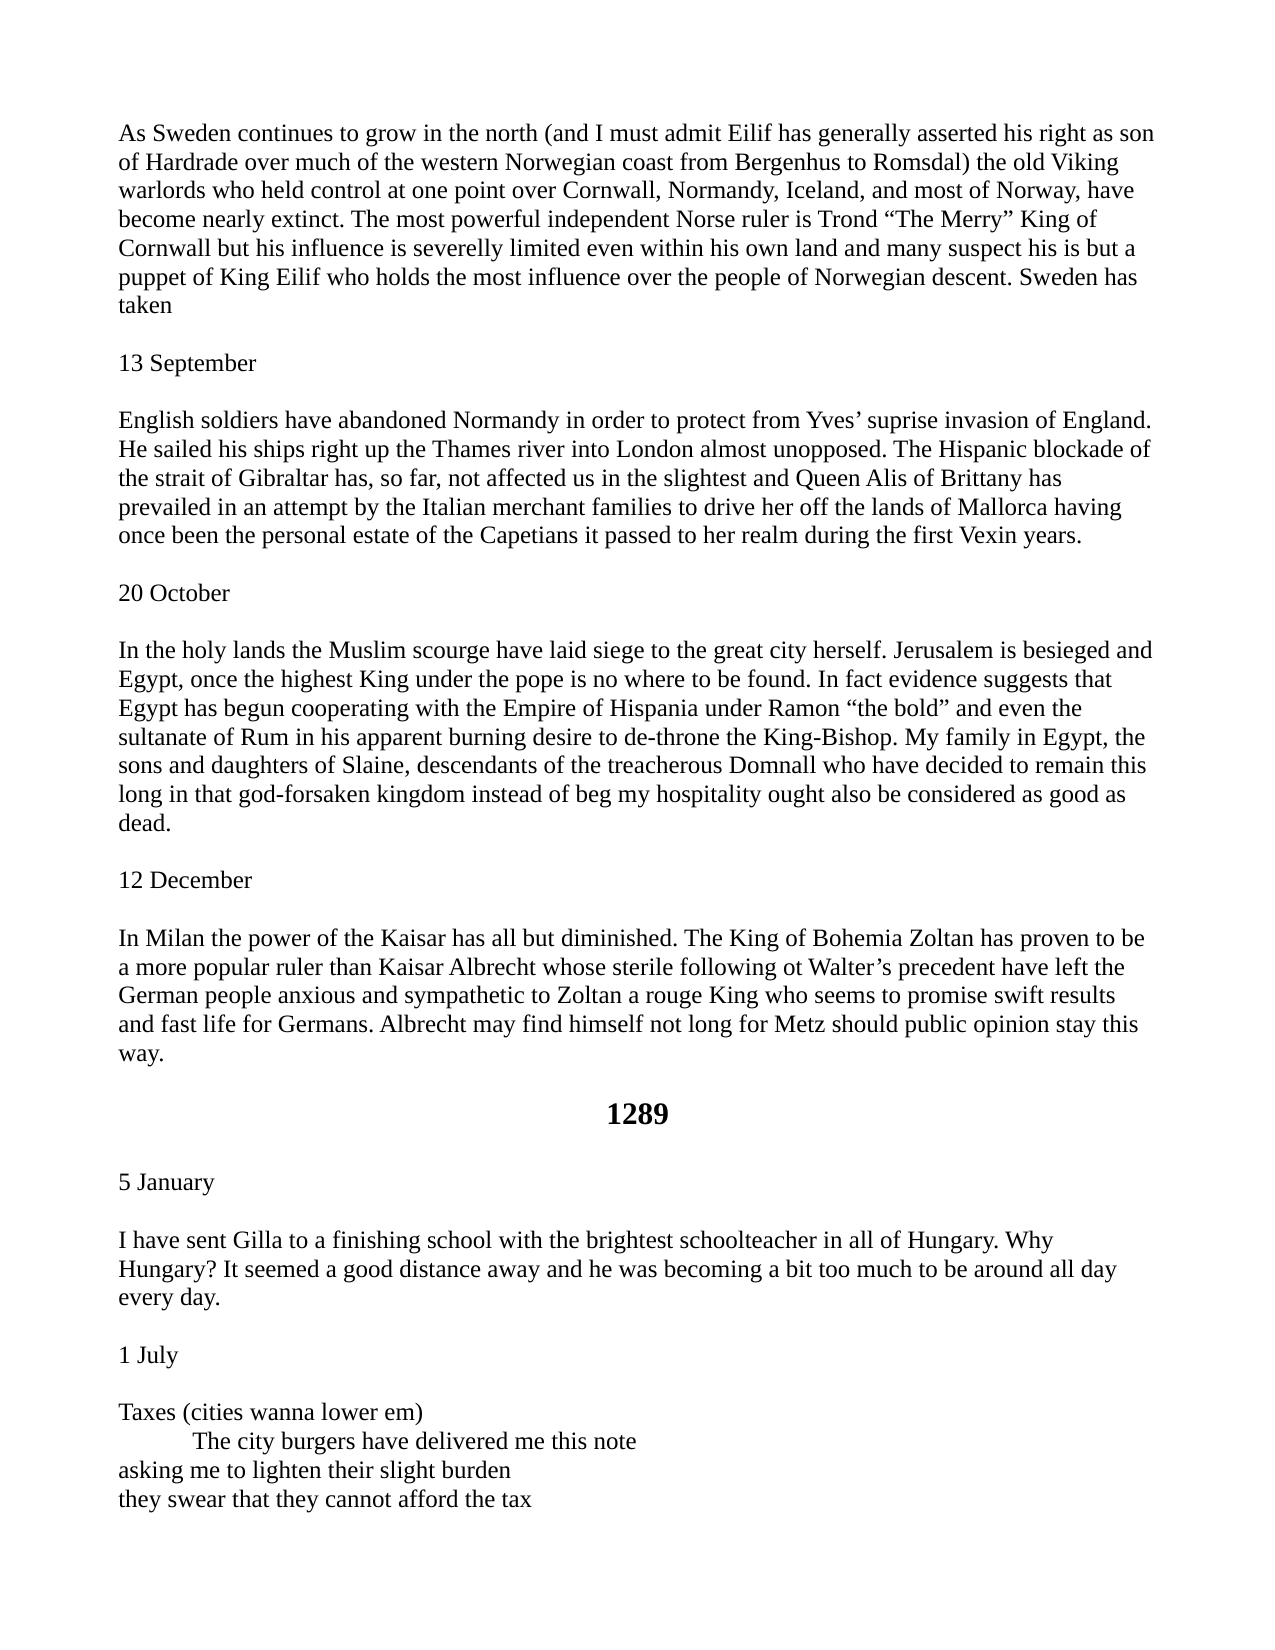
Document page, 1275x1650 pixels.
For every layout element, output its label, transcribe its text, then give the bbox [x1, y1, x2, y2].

text I have sent Gilla to a finishing school with the brightest schoolteacher in all of Hungary. Why Hungary? It seemed a good distance away and he was becoming a bit too much to be around all day every day. [118, 1225, 1157, 1311]
text In Milan the power of the Kaisar has all but diminished. The King of Bohemia Zoltan has proven to be a more popular ruler than Kaisar Albrecht whose sterile following ot Walter’s precedent have left the German people anxious and sympathetic to Zoltan a rouge King who seems to promise swift results and fast life for Germans. Albrecht may find himself not long for Metz should public opinion stay this way. [118, 923, 1157, 1067]
text 12 December [118, 866, 1157, 894]
text 20 October [118, 578, 1157, 607]
text 1289 [118, 1096, 1157, 1132]
text In the holy lands the Muslim scourge have laid siege to the great city herself. Jerusalem is besieged and Egypt, once the highest King under the pope is no where to be found. In fact evidence suggests that Egypt has begun cooperating with the Empire of Hispania under Ramon “the bold” and even the sultanate of Rum in his apparent burning desire to de-throne the King-Bishop. My family in Egypt, the sons and daughters of Slaine, descendants of the treacherous Domnall who have decided to remain this long in that god-forsaken kingdom instead of beg my hospitality ought also be considered as good as dead. [118, 636, 1157, 837]
text 1 July [118, 1340, 1157, 1369]
text 13 September [118, 348, 1157, 377]
text asking me to lighten their slight burden [118, 1455, 1157, 1484]
text As Sweden continues to grow in the north (and I must admit Eilif has generally asserted his right as son of Hardrade over much of the western Norwegian coast from Bergenhus to Romsdal) the old Viking warlords who held control at one point over Cornwall, Normandy, Iceland, and most of Norway, have become nearly extinct. The most powerful independent Norse ruler is Trond “The Merry” King of Cornwall but his influence is severelly limited even within his own land and many suspect his is but a puppet of King Eilif who holds the most influence over the people of Norwegian descent. Sweden has taken [118, 118, 1157, 319]
text English soldiers have abandoned Normandy in order to protect from Yves’ suprise invasion of England. He sailed his ships right up the Thames river into London almost unopposed. The Hispanic blockade of the strait of Gibraltar has, so far, not affected us in the slightest and Queen Alis of Brittany has prevailed in an attempt by the Italian merchant families to drive her off the lands of Mallorca having once been the personal estate of the Capetians it passed to her realm during the first Vexin years. [118, 406, 1157, 549]
text 5 January [118, 1167, 1157, 1196]
text Taxes (cities wanna lower em) [118, 1397, 1157, 1426]
text they swear that they cannot afford the tax [118, 1484, 1157, 1512]
text The city burgers have delivered me this note [118, 1426, 1157, 1455]
